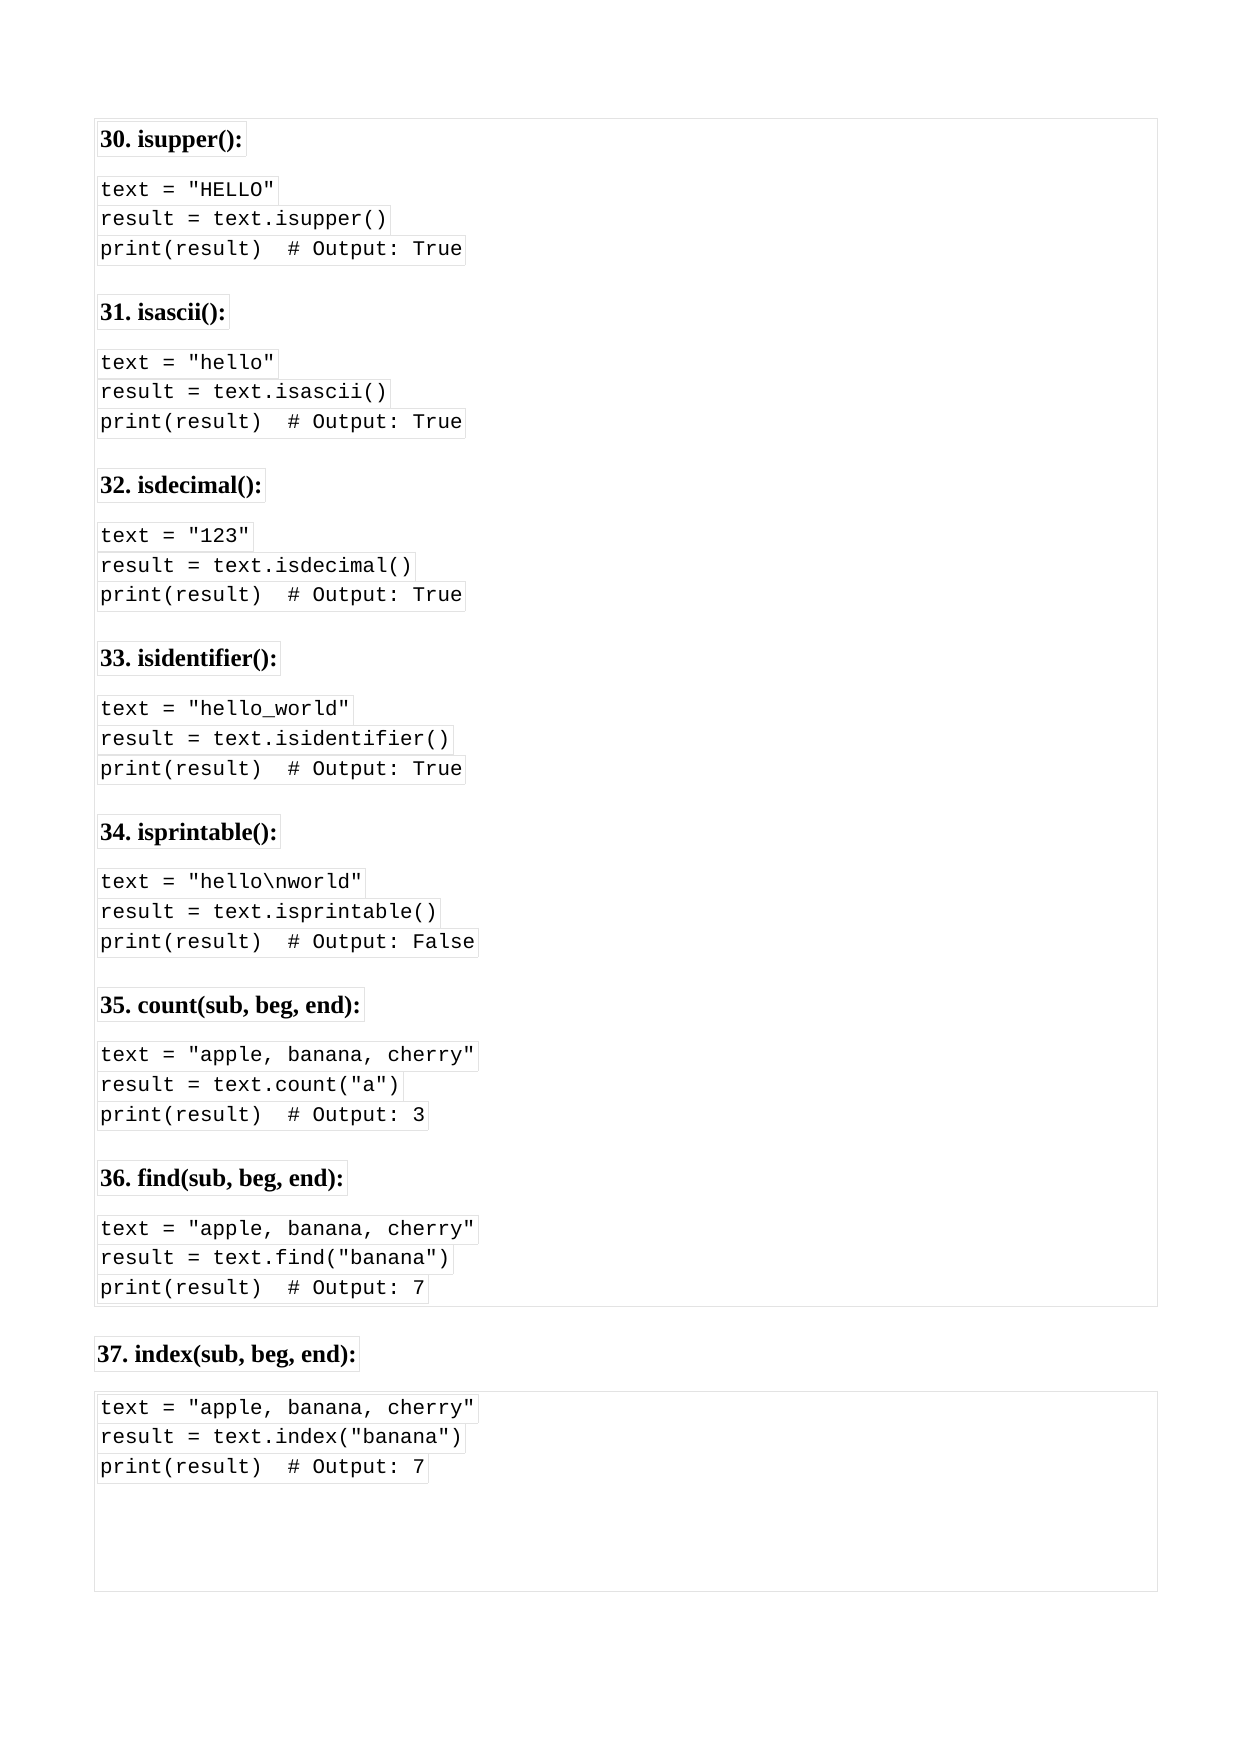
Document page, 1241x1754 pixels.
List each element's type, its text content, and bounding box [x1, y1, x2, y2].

text result = text.isascii() [98, 380, 390, 405]
text print(result) # Output: True [454, 751, 1157, 784]
text print(result) # Output: False [98, 924, 440, 928]
text result = text.isupper() [98, 206, 390, 232]
text result = text.isdecimal() [98, 553, 415, 578]
text 37. index(sub, beg, end): [95, 1337, 359, 1371]
text print(result) # Output: 3 [404, 1098, 1157, 1130]
text text = "apple, banana, cherry" [95, 1038, 1157, 1068]
text result = text.find("banana") [98, 1241, 1157, 1271]
text text = "123" [95, 519, 1157, 549]
text print(result) # Output: True [391, 232, 1157, 265]
text print(result) # Output: 7 [98, 1454, 428, 1483]
text 36. find(sub, beg, end): [95, 1157, 1157, 1195]
text result = text.isprintable() [98, 899, 440, 924]
text text = "HELLO" [95, 173, 1157, 202]
text [429, 1450, 1157, 1483]
text 33. isidentifier(): [95, 637, 1157, 675]
text print(result) # Output: True [98, 582, 465, 611]
text text = "hello\nworld" [95, 865, 1157, 895]
text result = text.isupper() [279, 202, 1157, 232]
text 35. count(sub, beg, end): [95, 984, 1157, 1022]
text print(result) # Output: True [391, 405, 1157, 438]
text 31. isascii(): [95, 291, 1157, 329]
text text = "apple, banana, cherry" [95, 1392, 1157, 1420]
text print(result) # Output: 3 [98, 1102, 428, 1130]
text result = text.isidentifier() [354, 722, 1157, 751]
text print(result) # Output: True [98, 409, 465, 438]
text result = text.count("a") [98, 1068, 1157, 1098]
text text = "hello" [95, 346, 1157, 376]
text result = text.index("banana") [98, 1420, 1157, 1450]
text print(result) # Output: True [98, 756, 465, 784]
text print(result) # Output: 7 [95, 1271, 1157, 1306]
text print(result) # Output: True [416, 578, 1157, 611]
text print(result) # Output: False [441, 924, 1157, 957]
text 32. isdecimal(): [95, 464, 1157, 502]
text result = text.isidentifier() [98, 726, 453, 751]
text result = text.isascii() [279, 376, 1157, 405]
text 30. isupper(): [95, 119, 1157, 156]
text text = "hello_world" [95, 692, 1157, 722]
text result = text.isdecimal() [254, 549, 1157, 578]
text [360, 1336, 1157, 1371]
text print(result) # Output: False [98, 929, 478, 957]
text result = text.isprintable() [366, 895, 1157, 924]
text text = "apple, banana, cherry" [95, 1211, 1157, 1241]
text 34. isprintable(): [95, 811, 1157, 848]
text print(result) # Output: True [98, 236, 465, 265]
